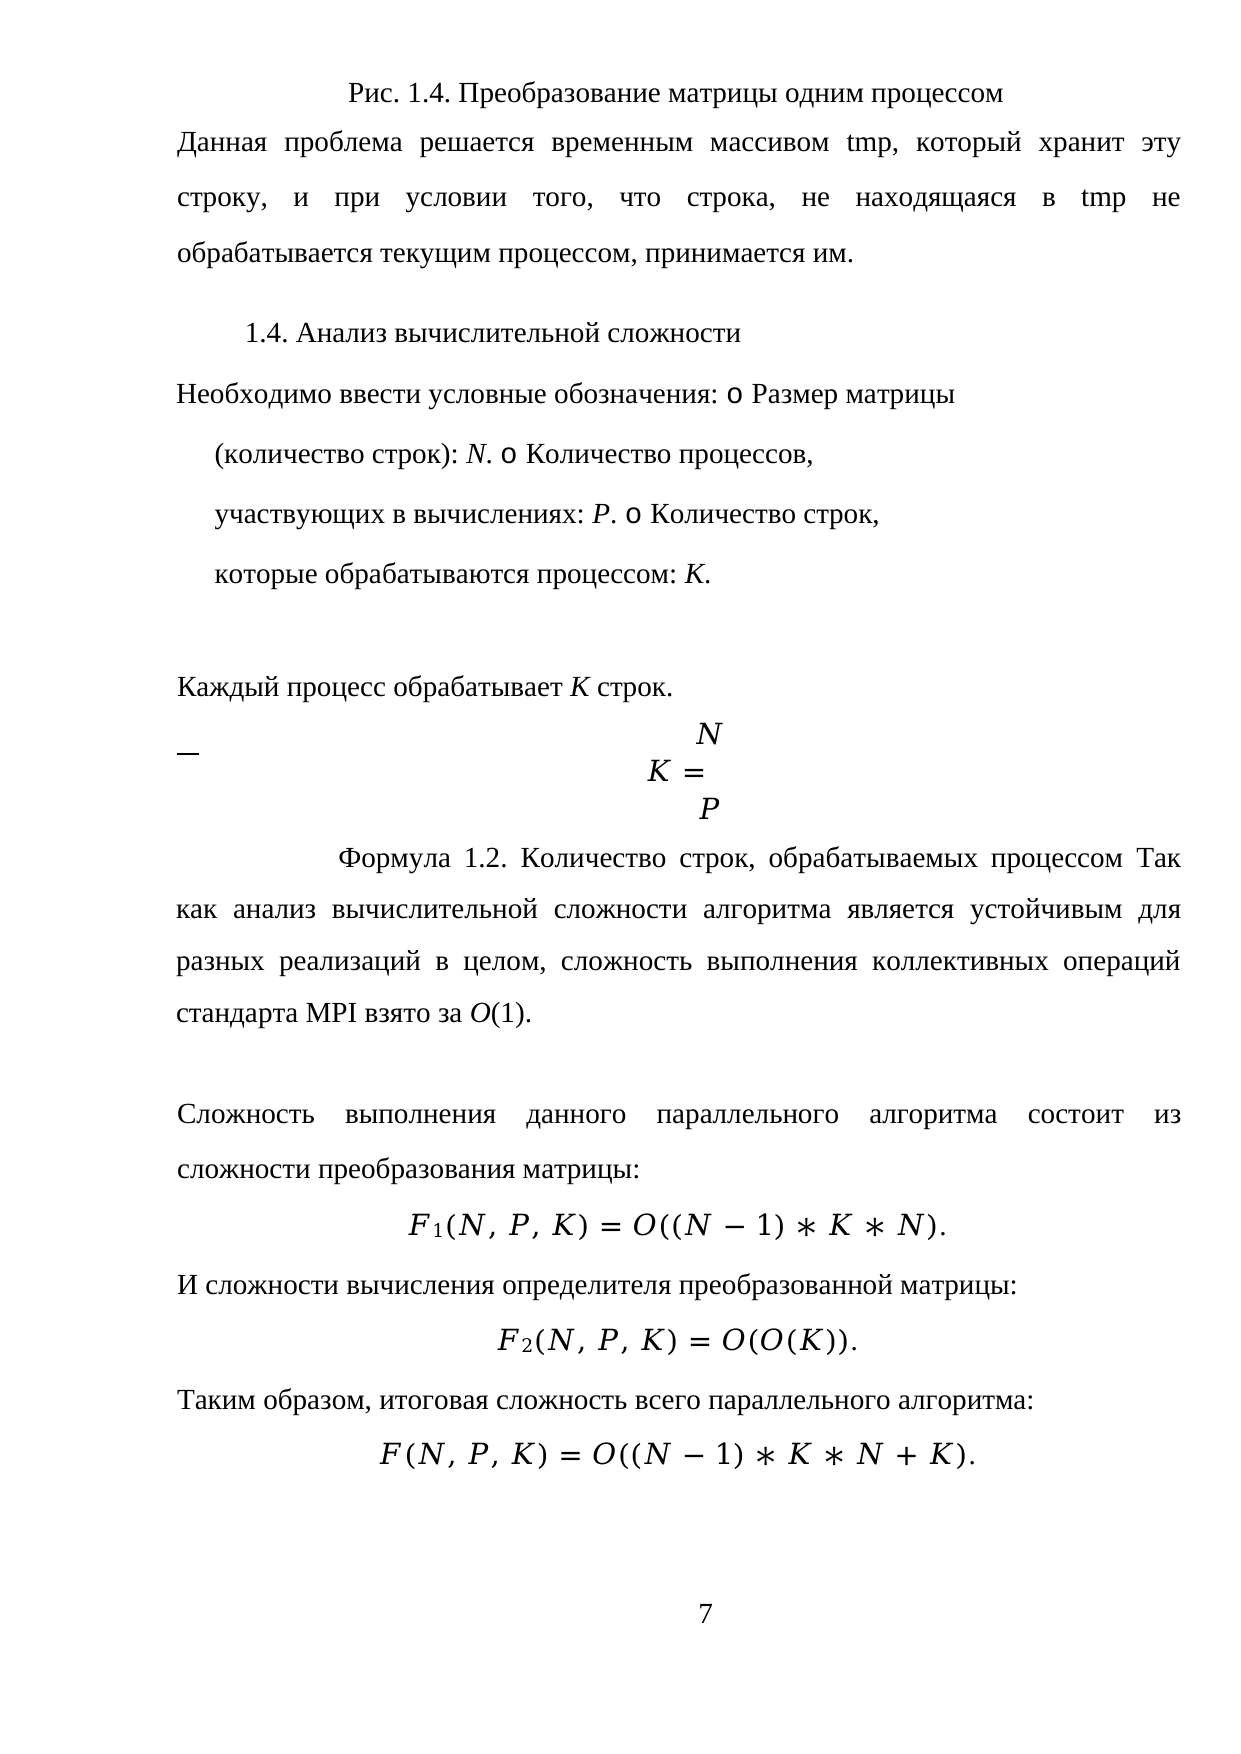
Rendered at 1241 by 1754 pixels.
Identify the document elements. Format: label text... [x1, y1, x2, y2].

text Данная проблема решается временным массивом tmp, который хранит эту строку, и при условии того, что строка, не находящаяся в tmp не обрабатывается текущим процессом, принимается им. [177, 124, 1182, 268]
text Таким образом, итоговая сложность всего параллельного алгоритма: [177, 1382, 1182, 1416]
text И сложности вычисления определителя преобразованной матрицы: [177, 1267, 1182, 1301]
text Каждый процесс обрабатывает K строк. [177, 669, 1182, 702]
text Сложность выполнения данного параллельного алгоритма состоит из сложности преобразования матрицы: [177, 1096, 1182, 1185]
text Рис. 1.4. Преобразование матрицы одним процессом [177, 75, 1181, 108]
text Необходимо ввести условные обозначения: o Размер матрицы (количество строк): N. o Количество процессов, участвующих в вычислениях: P. o Количество строк, которые обрабатываются процессом: K. [176, 377, 984, 590]
text Формула 1.2. Количество строк, обрабатываемых процессом Так как анализ вычислительной сложности алгоритма является устойчивым для разных реализаций в целом, сложность выполнения коллективных операций стандарта MPI взято за O(1). [176, 840, 1182, 1028]
text 𝐹1(𝑁, 𝑃, 𝐾) = 𝑂((𝑁 − 1) ∗ 𝐾 ∗ 𝑁). [230, 1207, 1130, 1242]
subtitle 1.4. Анализ вычислительной сложности [237, 315, 1182, 348]
text 𝐹2(𝑁, 𝑃, 𝐾) = 𝑂(𝑂(𝐾)). [230, 1321, 1130, 1357]
text 𝐹(𝑁, 𝑃, 𝐾) = 𝑂((𝑁 − 1) ∗ 𝐾 ∗ 𝑁 + 𝐾). [230, 1436, 1130, 1471]
text 𝐾 = [230, 753, 1137, 788]
text 𝑃 [230, 790, 1188, 825]
text 𝑁 [230, 715, 1188, 750]
